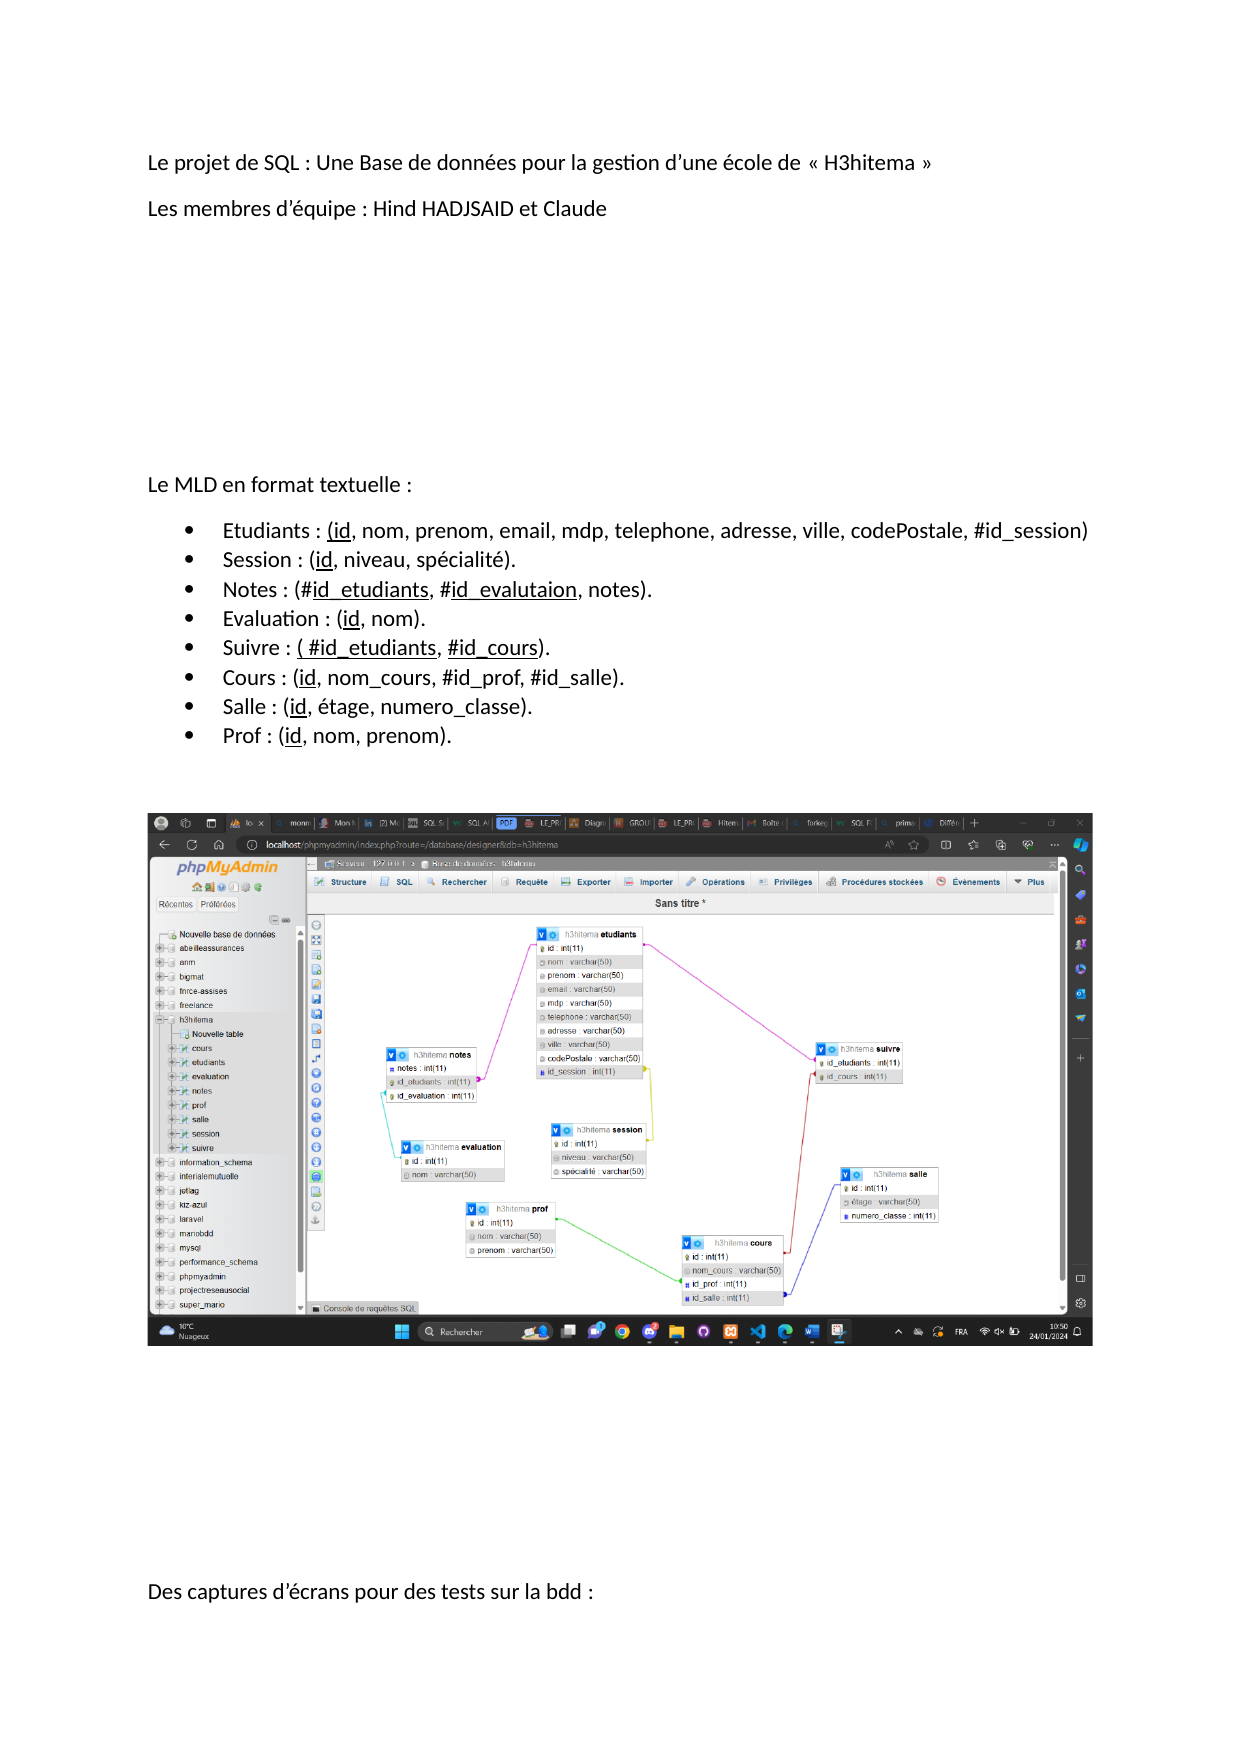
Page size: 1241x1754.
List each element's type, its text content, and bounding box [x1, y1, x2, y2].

list Session : (id, niveau, spécialité). [185, 545, 1093, 573]
list Notes : (#id_etudiants, #id_evalutaion, notes). [185, 575, 1093, 603]
list Evaluation : (id, nom). [185, 604, 1093, 632]
list Prof : (id, nom, prenom). [185, 722, 1093, 749]
text Le projet de SQL : Une Base de données pour la gestion d’une école de « H3hitema » [148, 148, 1093, 176]
list Etudiants : (id, nom, prenom, email, mdp, telephone, adresse, ville, codePostale, #id_session) [185, 516, 1093, 544]
list Cours : (id, nom_cours, #id_prof, #id_salle). [185, 663, 1093, 691]
text Des captures d’écrans pour des tests sur la bdd : [148, 1577, 1093, 1605]
text Les membres d’équipe : Hind HADJSAID et Claude [148, 194, 1093, 222]
list Salle : (id, étage, numero_classe). [185, 692, 1093, 720]
text Le MLD en format textuelle : [148, 470, 1093, 498]
list Suivre : ( #id_etudiants, #id_cours). [185, 633, 1093, 661]
